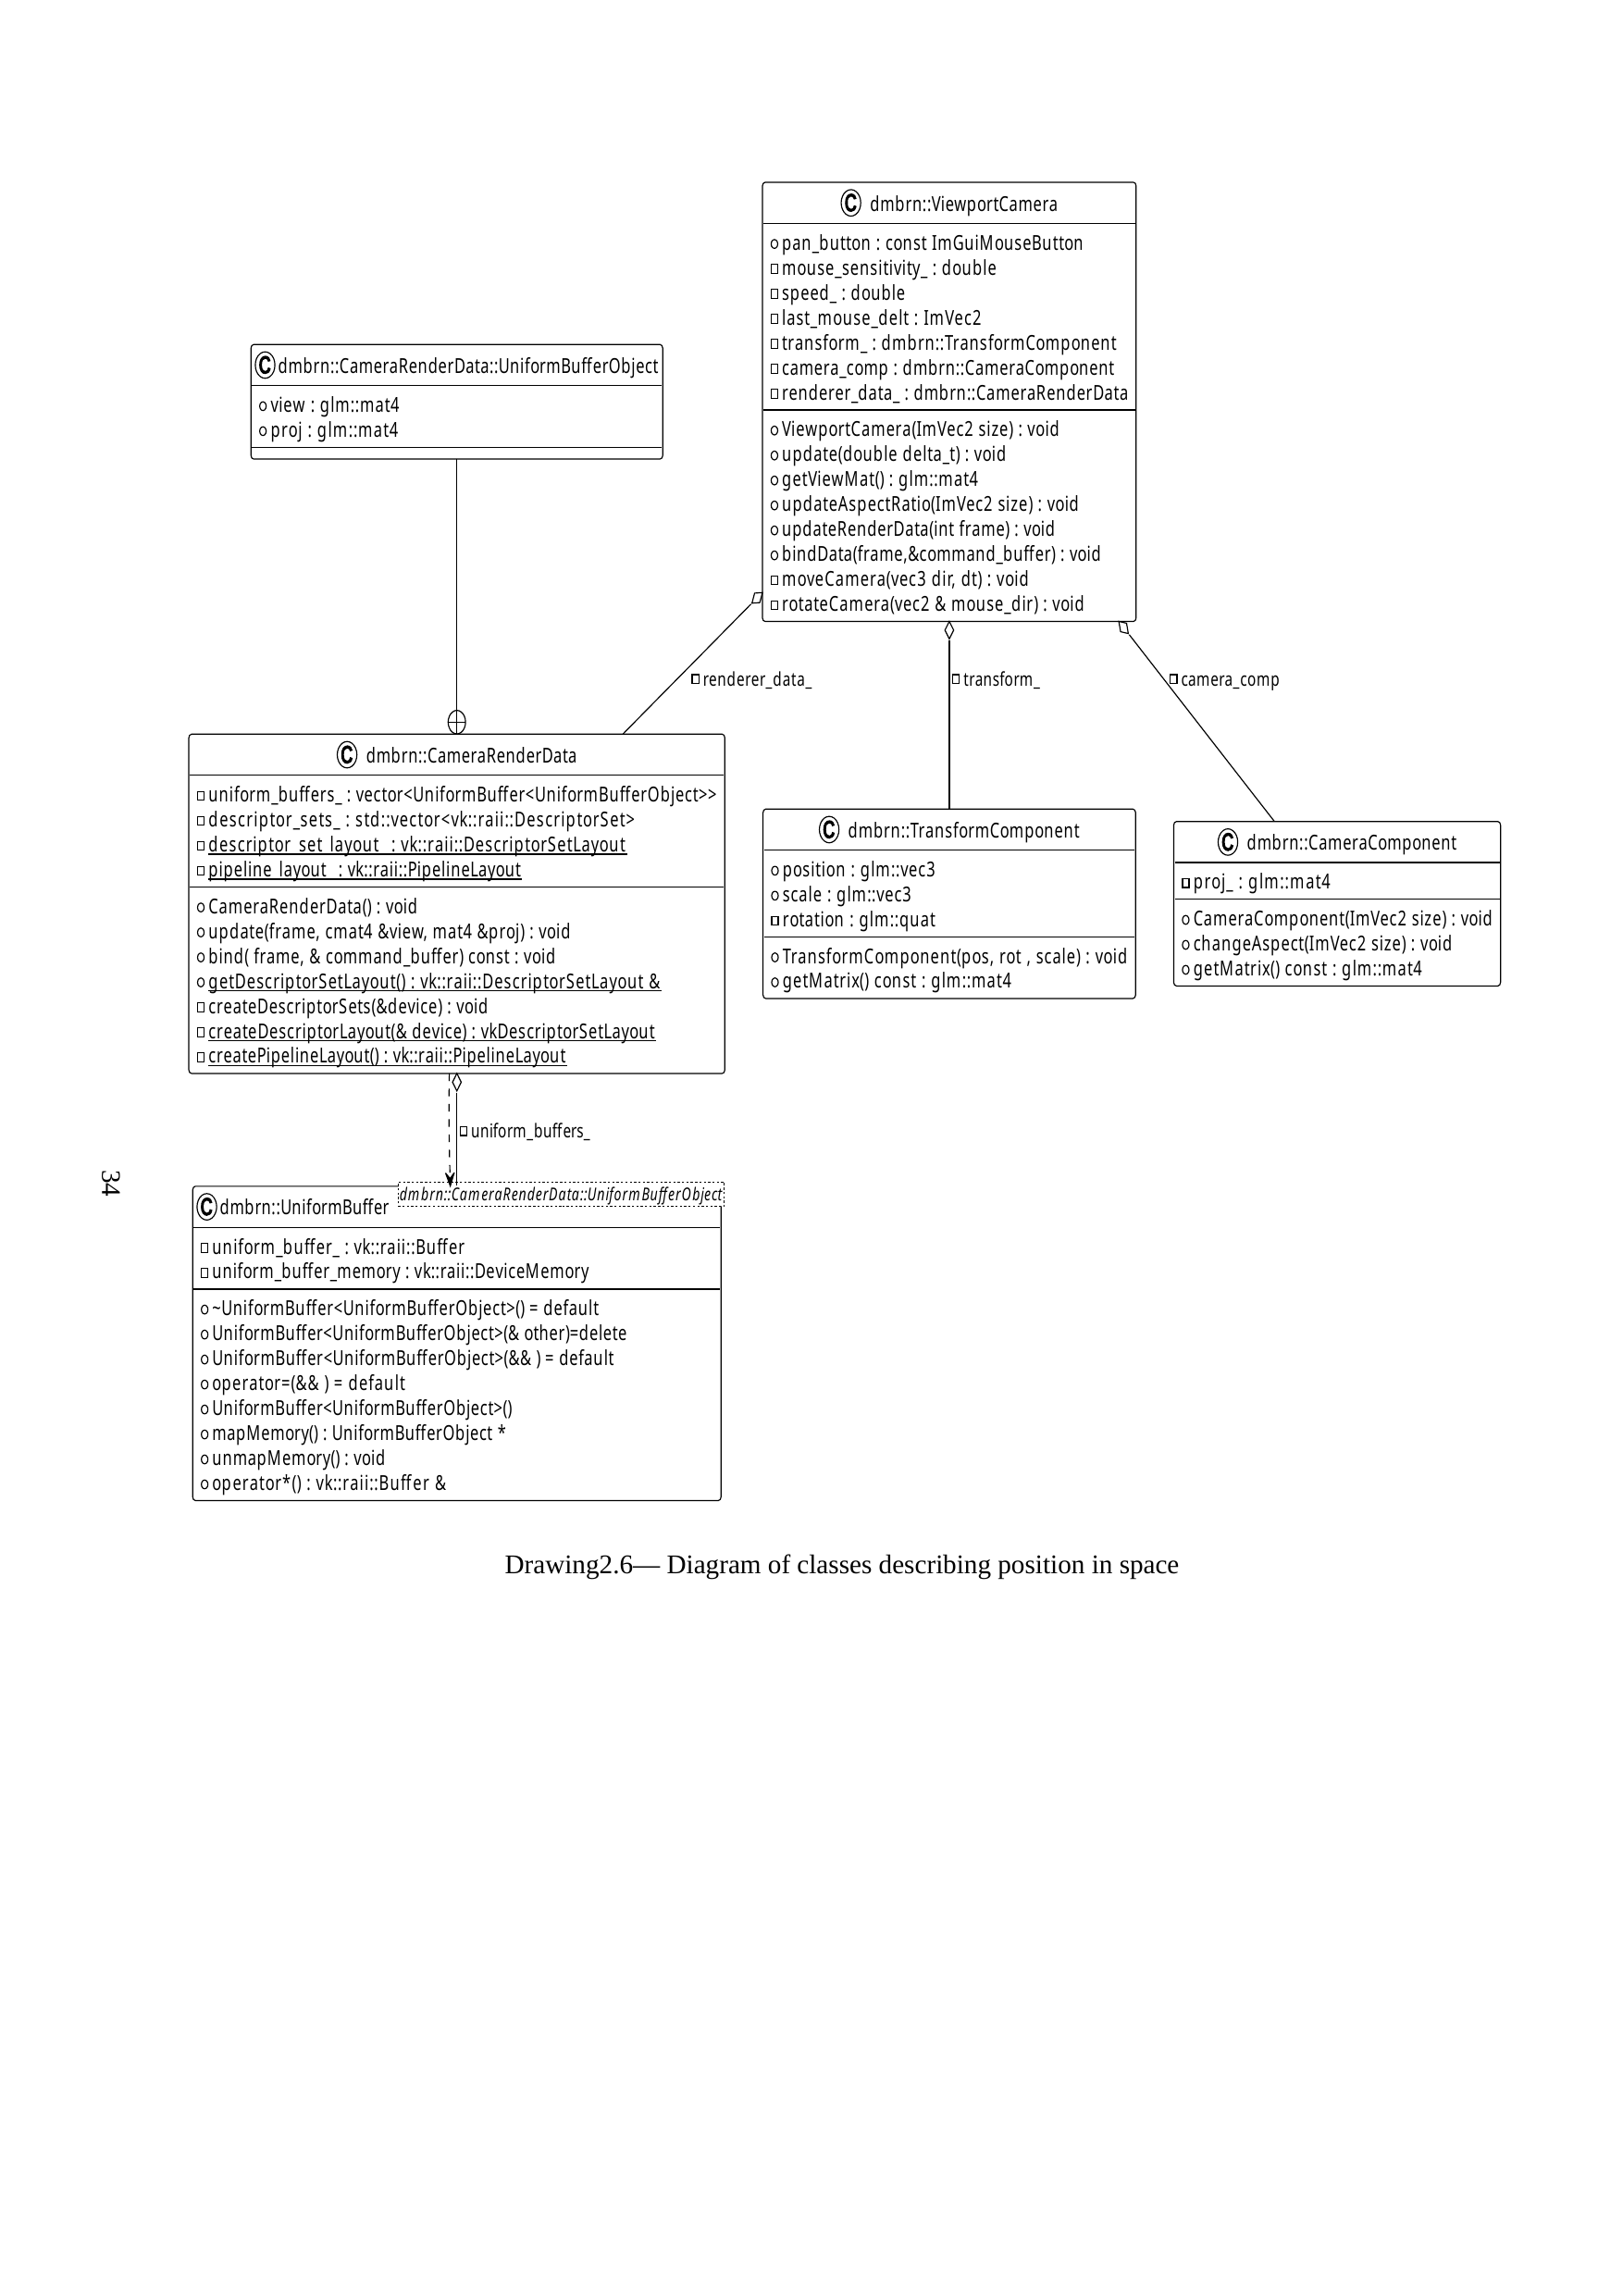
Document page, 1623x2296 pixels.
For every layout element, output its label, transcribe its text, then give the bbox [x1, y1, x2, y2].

text Drawing2.6— Diagram of classes describing position in space [175, 1548, 1509, 1580]
